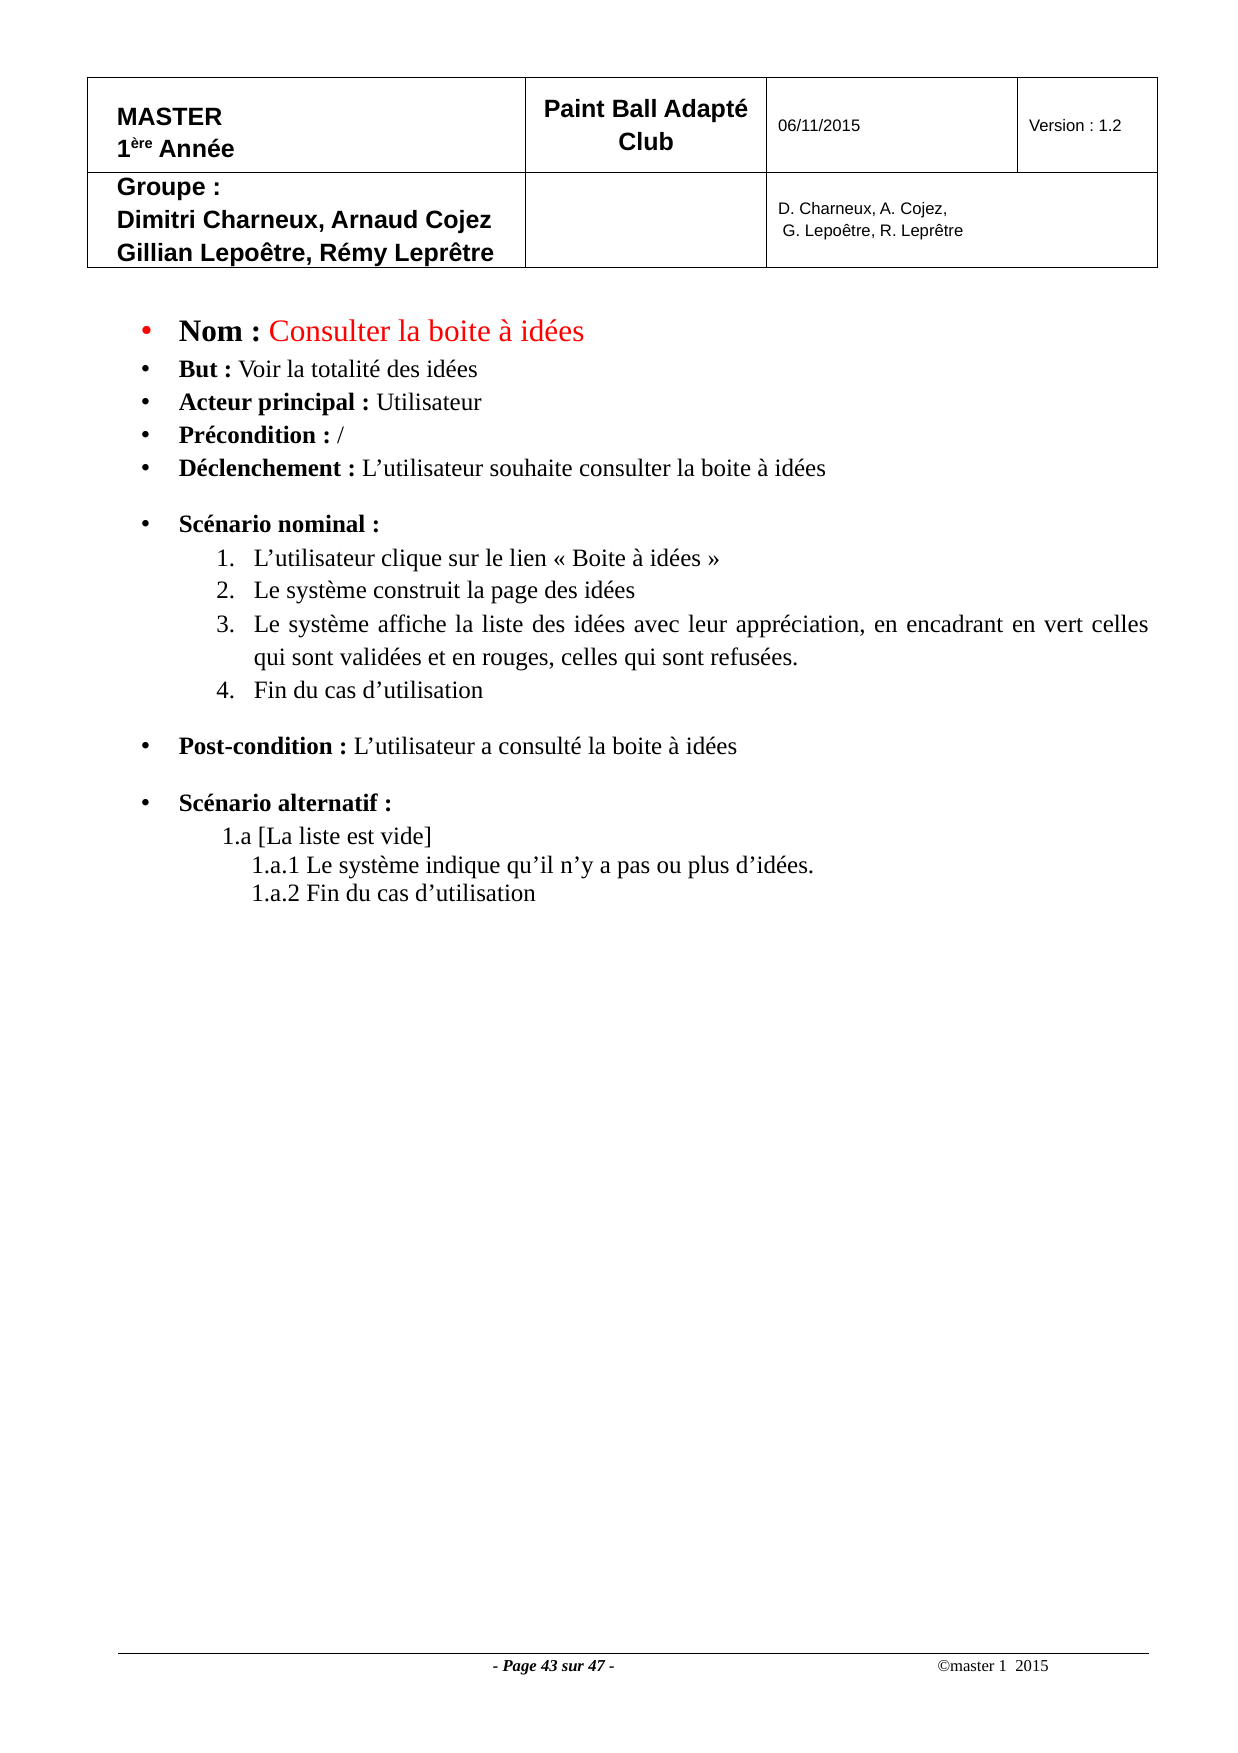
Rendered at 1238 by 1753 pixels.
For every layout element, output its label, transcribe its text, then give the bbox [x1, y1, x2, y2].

list Scénario nominal : [141, 509, 1149, 538]
list Le système construit la page des idées [216, 576, 1149, 604]
text 1.a.2 Fin du cas d’utilisation [103, 878, 1149, 907]
list Le système affiche la liste des idées avec leur appréciation, en encadrant en vert celles qui sont validées et en rouges, celles qui sont refusées. [216, 609, 1149, 670]
list Post-condition : L’utilisateur a consulté la boite à idées [141, 731, 1149, 760]
list Déclenchement : L’utilisateur souhaite consulter la boite à idées [141, 453, 1149, 482]
list Fin du cas d’utilisation [216, 675, 1149, 703]
list Nom : Consulter la boite à idées [141, 313, 1149, 348]
list Précondition : / [141, 420, 1149, 449]
list L’utilisateur clique sur le lien « Boite à idées » [216, 543, 1149, 571]
text 1.a.1 Le système indique qu’il n’y a pas ou plus d’idées. [103, 850, 1149, 878]
list But : Voir la totalité des idées [141, 354, 1149, 383]
text 1.a [La liste est vide] [103, 821, 1149, 850]
list Scénario alternatif : [141, 788, 1149, 817]
list Acteur principal : Utilisateur [141, 387, 1149, 416]
